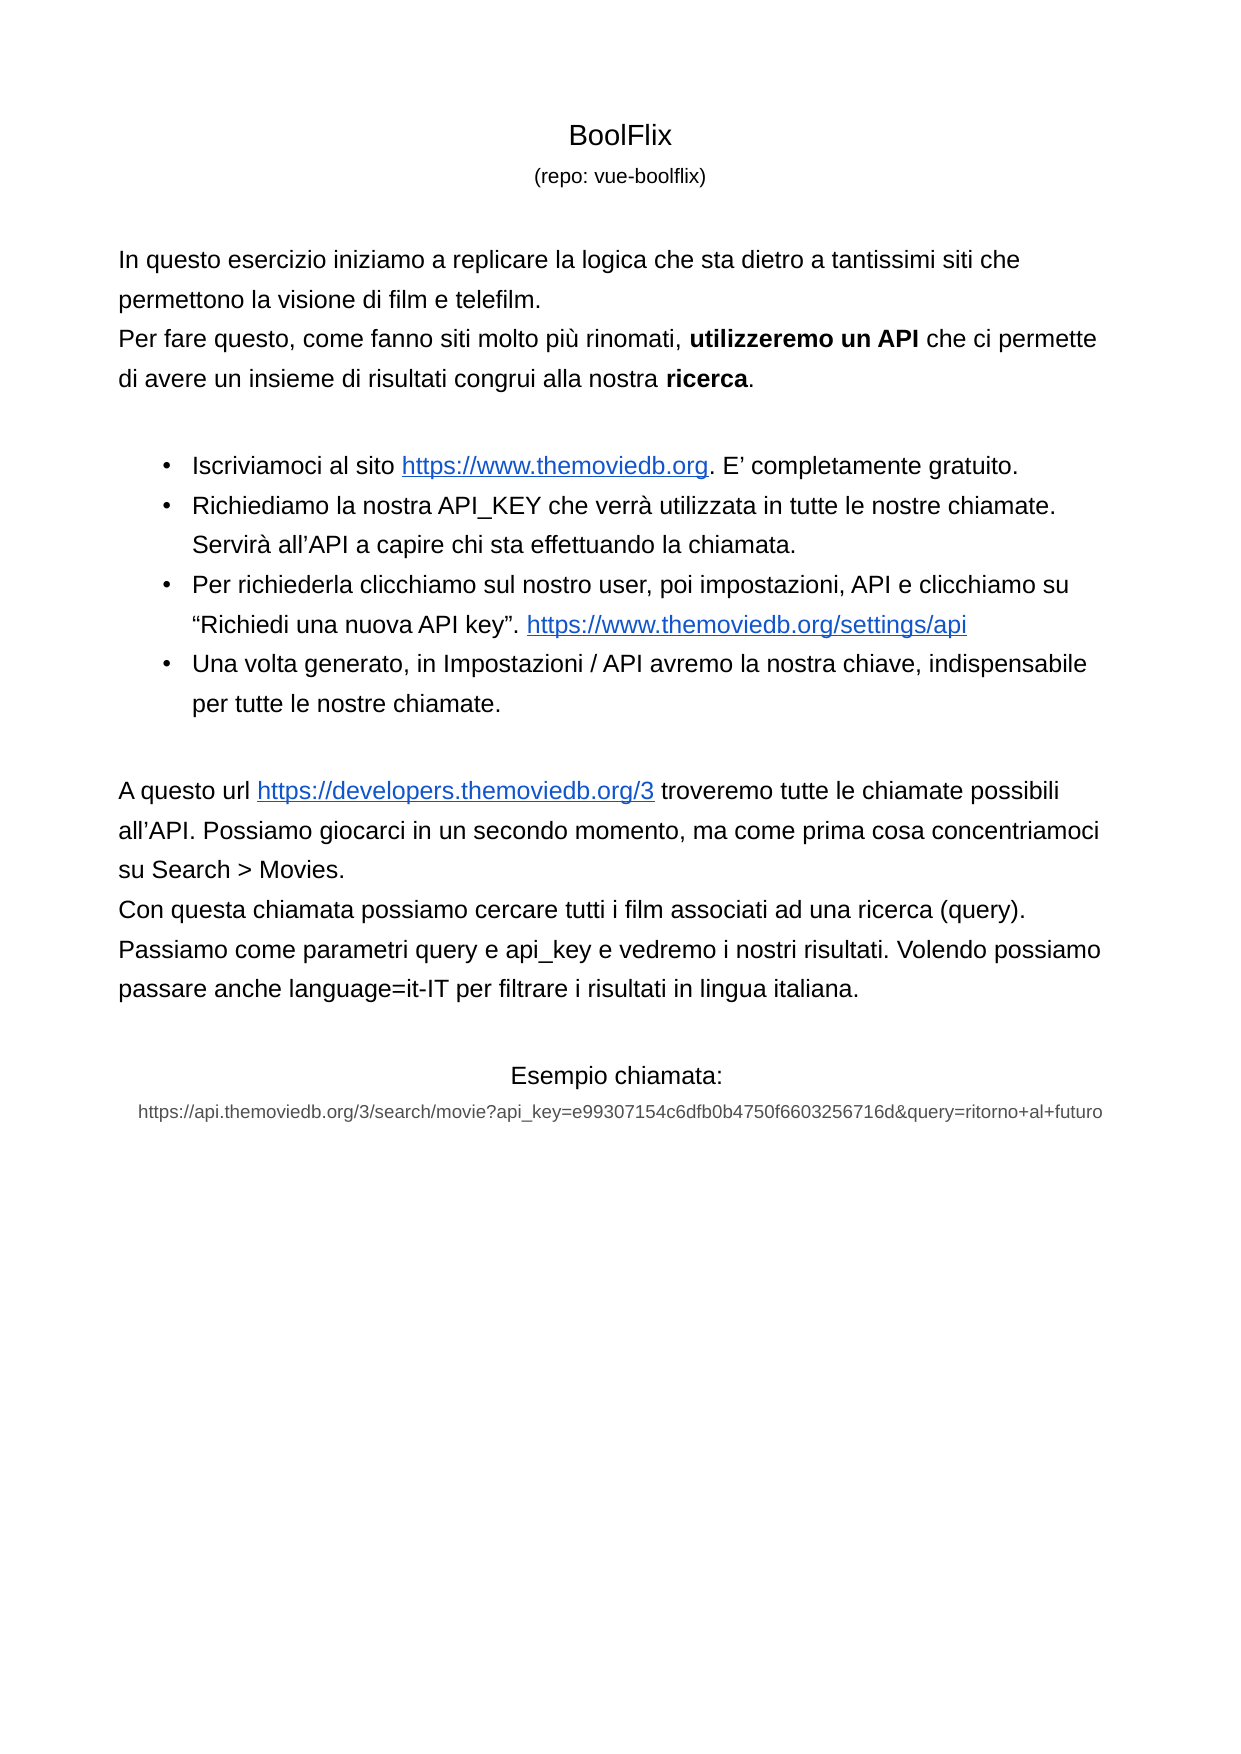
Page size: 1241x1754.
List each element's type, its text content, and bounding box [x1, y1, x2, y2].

text BoolFlix [118, 118, 1122, 152]
text Con questa chiamata possiamo cercare tutti i film associati ad una ricerca (query). Passiamo come parametri query e api_key e vedremo i nostri risultati. Volendo possiamo passare anche language=it-IT per filtrare i risultati in lingua italiana. [118, 895, 1122, 1003]
text Per fare questo, come fanno siti molto più rinomati, utilizzeremo un API che ci permette di avere un insieme di risultati congrui alla nostra ricerca. [118, 324, 1122, 392]
text Esempio chiamata: [118, 1061, 1122, 1090]
list Per richiederla clicchiamo sul nostro user, poi impostazioni, API e clicchiamo su “Richiedi una nuova API key”. https://www.themoviedb.org/settings/api [162, 570, 1122, 638]
text In questo esercizio iniziamo a replicare la logica che sta dietro a tantissimi siti che permettono la visione di film e telefilm. [118, 245, 1122, 313]
list Iscriviamoci al sito https://www.themoviedb.org. E’ completamente gratuito. [162, 451, 1122, 480]
text https://api.themoviedb.org/3/search/movie?api_key=e99307154c6dfb0b4750f6603256716d&query=ritorno+al+futuro [118, 1101, 1122, 1122]
text (repo: vue-boolflix) [118, 164, 1122, 188]
list Una volta generato, in Impostazioni / API avremo la nostra chiave, indispensabile per tutte le nostre chiamate. [162, 649, 1122, 718]
text A questo url https://developers.themoviedb.org/3 troveremo tutte le chiamate possibili all’API. Possiamo giocarci in un secondo momento, ma come prima cosa concentriamoci su Search > Movies. [118, 776, 1122, 884]
list Richiediamo la nostra API_KEY che verrà utilizzata in tutte le nostre chiamate. Servirà all’API a capire chi sta effettuando la chiamata. [162, 491, 1122, 559]
